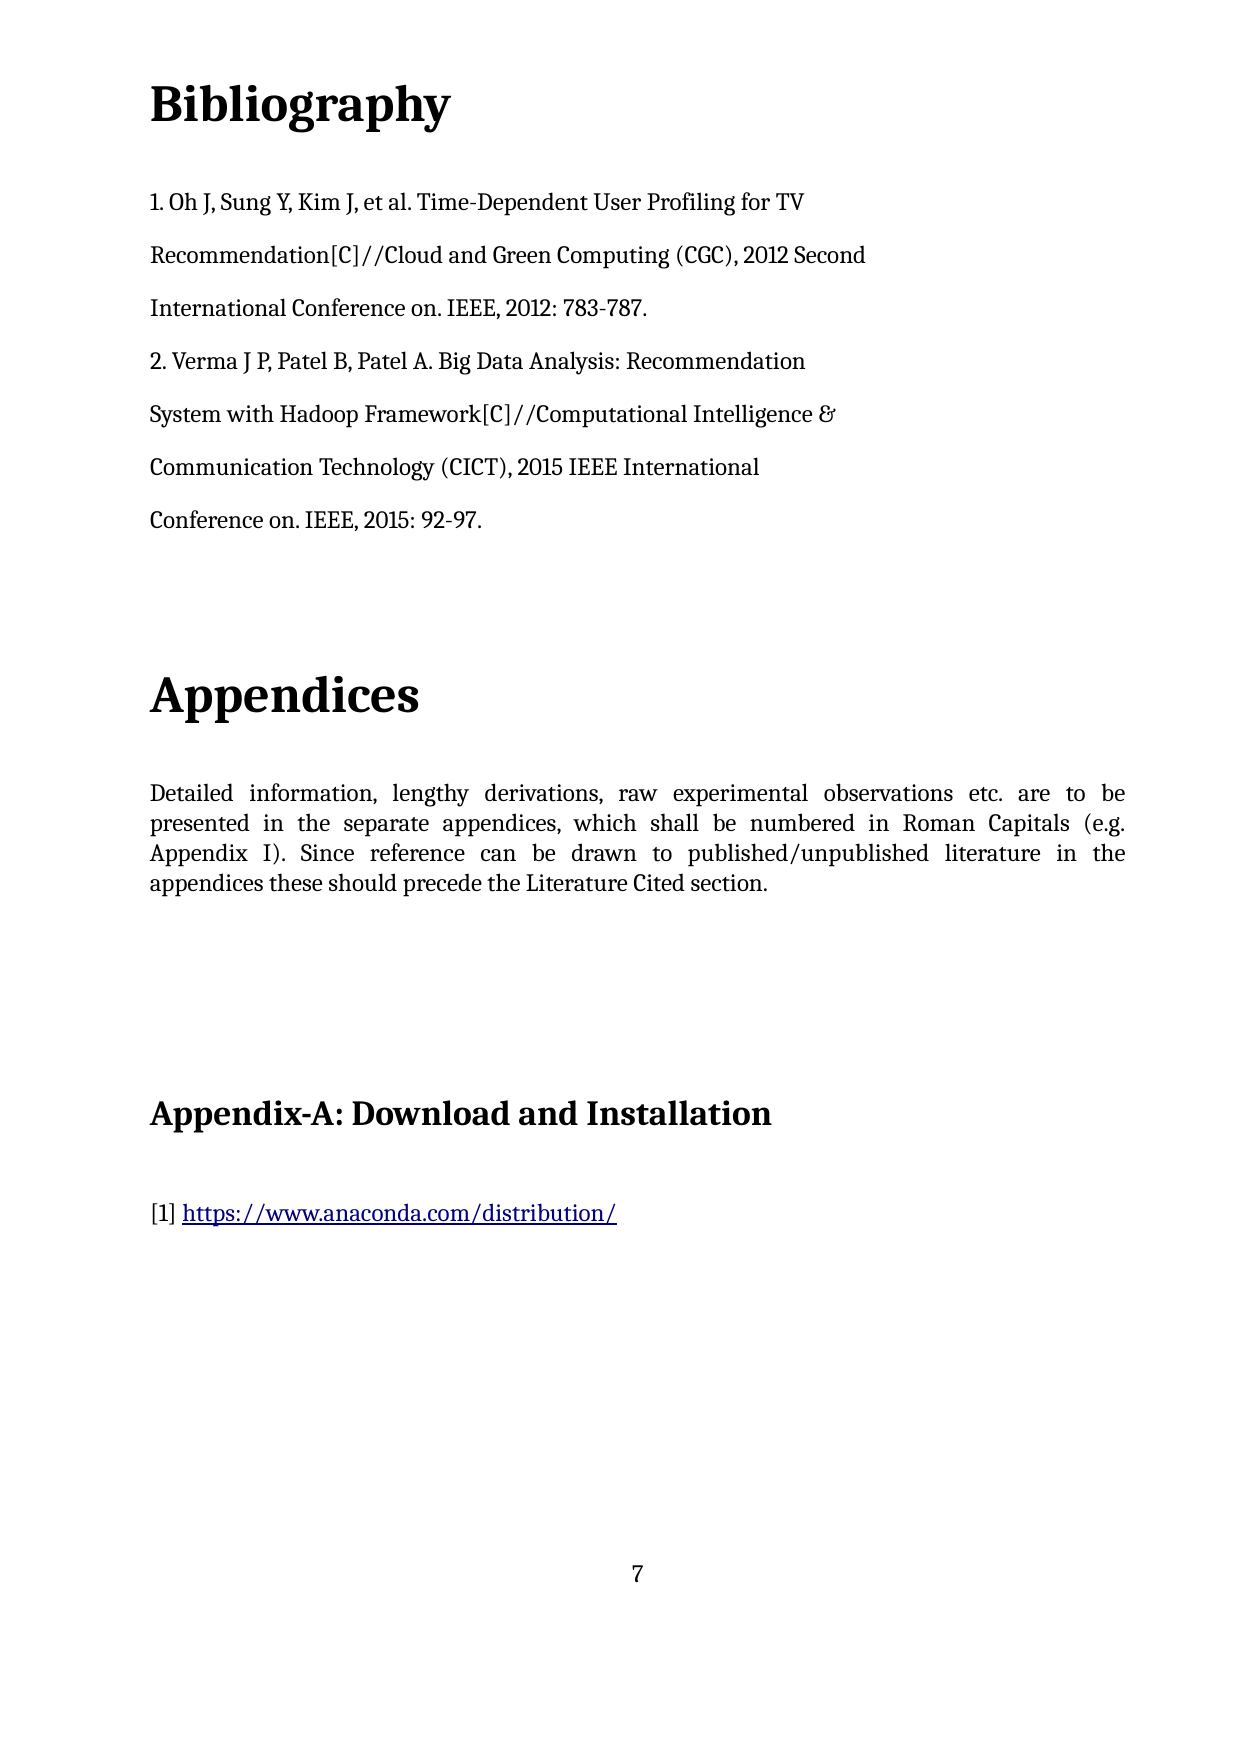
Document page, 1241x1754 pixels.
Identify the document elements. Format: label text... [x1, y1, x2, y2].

text [1] https://www.anaconda.com/distribution/ [150, 1199, 1240, 1227]
text 2. Verma J P, Patel B, Patel A. Big Data Analysis: Recommendation [150, 347, 1240, 376]
subtitle Appendices [149, 665, 1240, 725]
text Communication Technology (CICT), 2015 IEEE International [150, 453, 1240, 482]
text 1. Oh J, Sung Y, Kim J, et al. Time-Dependent User Profiling for TV [150, 188, 1240, 217]
text International Conference on. IEEE, 2012: 783-787. [150, 294, 1240, 323]
subtitle Appendix-A: Download and Installation [149, 1093, 1240, 1134]
text Conference on. IEEE, 2015: 92-97. [150, 506, 1240, 535]
text Recommendation[C]//Cloud and Green Computing (CGC), 2012 Second [150, 241, 1240, 270]
text Detailed information, lengthy derivations, raw experimental observations etc. are to be presented in the separate appendices, which shall be numbered in Roman Capitals (e.g. Appendix I). Since reference can be drawn to published/unpublished literature in the appendices these should precede the Literature Cited section. [149, 778, 1127, 897]
text System with Hadoop Framework[C]//Computational Intelligence & [150, 400, 1240, 429]
subtitle Bibliography [149, 75, 1240, 135]
